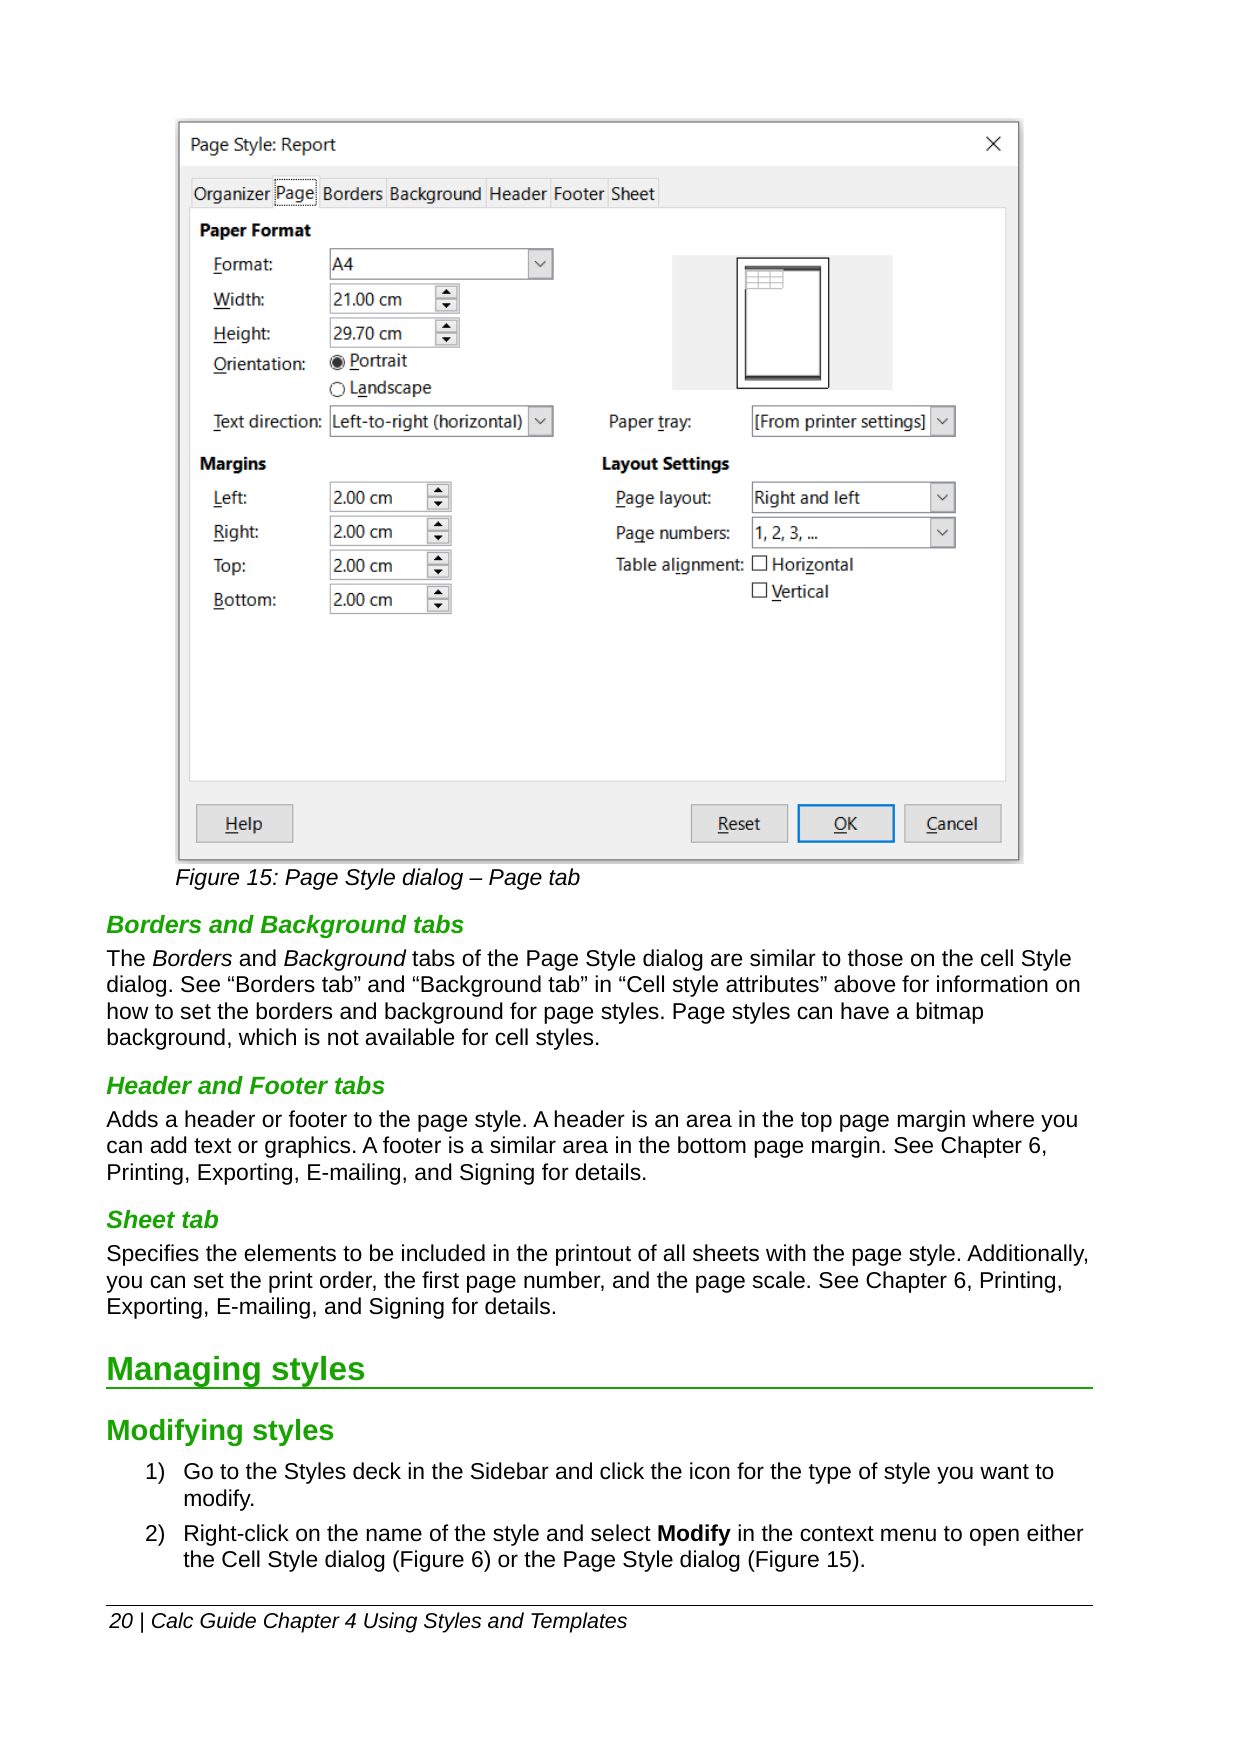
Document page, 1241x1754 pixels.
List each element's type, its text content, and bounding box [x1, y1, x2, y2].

subtitle Modifying styles [106, 1413, 1093, 1446]
list Right-click on the name of the style and select Modify in the context menu to open either the Cell Style dialog (Figure 6) or the Page Style dialog (Figure 15). [165, 1520, 1093, 1572]
subtitle Header and Footer tabs [106, 1071, 1093, 1100]
subtitle Sheet tab [106, 1206, 1093, 1234]
subtitle Borders and Background tabs [106, 910, 1093, 939]
text Adds a header or footer to the page style. A header is an area in the top page margin where you can add text or graphics. A footer is a similar area in the bottom page margin. See Chapter 6, Printing, Exporting, E-mailing, and Signing for details. [106, 1106, 1093, 1185]
list Go to the Styles deck in the Sidebar and click the icon for the type of style you want to modify. [165, 1458, 1093, 1511]
text The Borders and Background tabs of the Page Style dialog are similar to those on the cell Style dialog. See “Borders tab” and “Background tab” in “Cell style attributes” above for information on how to set the borders and background for page styles. Page styles can have a bitmap background, which is not available for cell styles. [106, 945, 1093, 1051]
text Specifies the elements to be included in the printout of all sheets with the page style. Additionally, you can set the print order, the first page number, and the page scale. See Chapter 6, Printing, Exporting, E-mailing, and Signing for details. [106, 1240, 1093, 1319]
text Figure 15: Page Style dialog – Page tab [175, 864, 1024, 890]
picture [175, 118, 1024, 864]
subtitle Managing styles [106, 1349, 1093, 1387]
